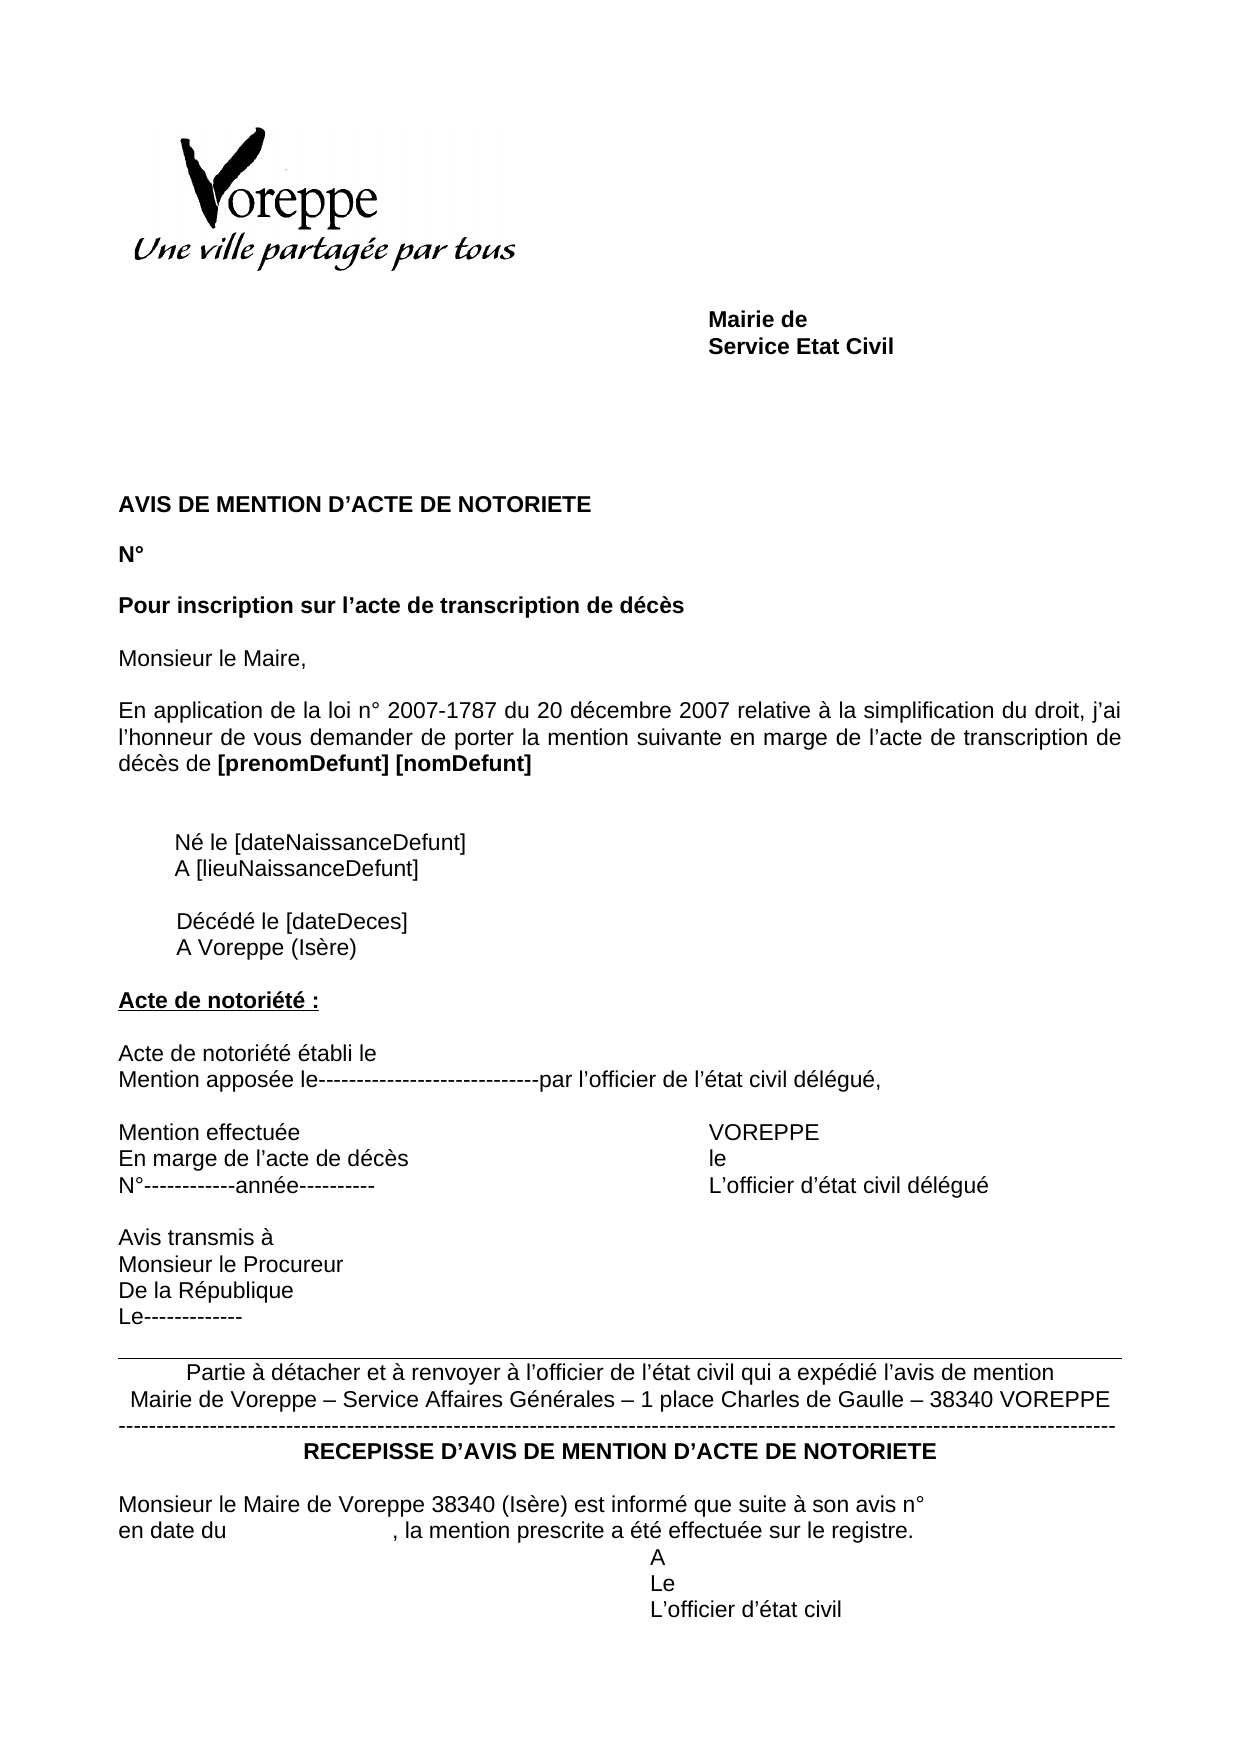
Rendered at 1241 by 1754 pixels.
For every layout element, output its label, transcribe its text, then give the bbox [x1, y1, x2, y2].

text Partie à détacher et à renvoyer à l’officier de l’état civil qui a expédié l’avis de mention [118, 1359, 1122, 1386]
subtitle Mairie de [707, 306, 1122, 333]
text A [lieuNaissanceDefunt] [174, 855, 1122, 882]
text Né le [dateNaissanceDefunt] [174, 829, 1122, 855]
subtitle AVIS DE MENTION D’ACTE DE NOTORIETE [118, 491, 1122, 517]
text Mention apposée le-----------------------------par l’officier de l’état civil délégué, [118, 1066, 1122, 1092]
text Pour inscription sur l’acte de transcription de décès [118, 592, 1122, 618]
text ----------------------------------------------------------------------------------------------------------------------------------- [118, 1412, 1122, 1438]
text En application de la loi n° 2007-1787 du 20 décembre 2007 relative à la simplification du droit, j’ai l’honneur de vous demander de porter la mention suivante en marge de l’acte de transcription de décès de [prenomDefunt] [nomDefunt] [118, 697, 1122, 776]
subtitle En marge de l’acte de décès le [118, 1145, 1122, 1172]
text Décédé le [dateDeces] [176, 908, 1122, 934]
text Mairie de Voreppe – Service Affaires Générales – 1 place Charles de Gaulle – 38340 VOREPPE [118, 1386, 1122, 1412]
picture [134, 127, 515, 271]
subtitle Mention effectuée VOREPPE [118, 1119, 1122, 1145]
subtitle N°------------année---------- L’officier d’état civil délégué [118, 1172, 1122, 1198]
text Avis transmis à [118, 1224, 1122, 1251]
text Monsieur le Maire de Voreppe 38340 (Isère) est informé que suite à son avis n° [118, 1491, 1122, 1517]
text L’officier d’état civil [650, 1596, 1122, 1623]
text en date du , la mention prescrite a été effectuée sur le registre. [118, 1517, 1122, 1544]
text Acte de notoriété : [118, 987, 1122, 1013]
subtitle RECEPISSE D’AVIS DE MENTION D’ACTE DE NOTORIETE [118, 1438, 1122, 1464]
subtitle Service Etat Civil [707, 333, 1122, 359]
text Le------------- [118, 1303, 1122, 1330]
text A Voreppe (Isère) [176, 934, 1122, 961]
text Monsieur le Procureur [118, 1251, 1122, 1277]
text A [650, 1544, 1122, 1570]
text Acte de notoriété établi le [118, 1040, 1122, 1066]
text Monsieur le Maire, [118, 644, 1122, 671]
text De la République [118, 1277, 1122, 1303]
subtitle N° [118, 541, 1122, 568]
text Le [650, 1570, 1122, 1596]
